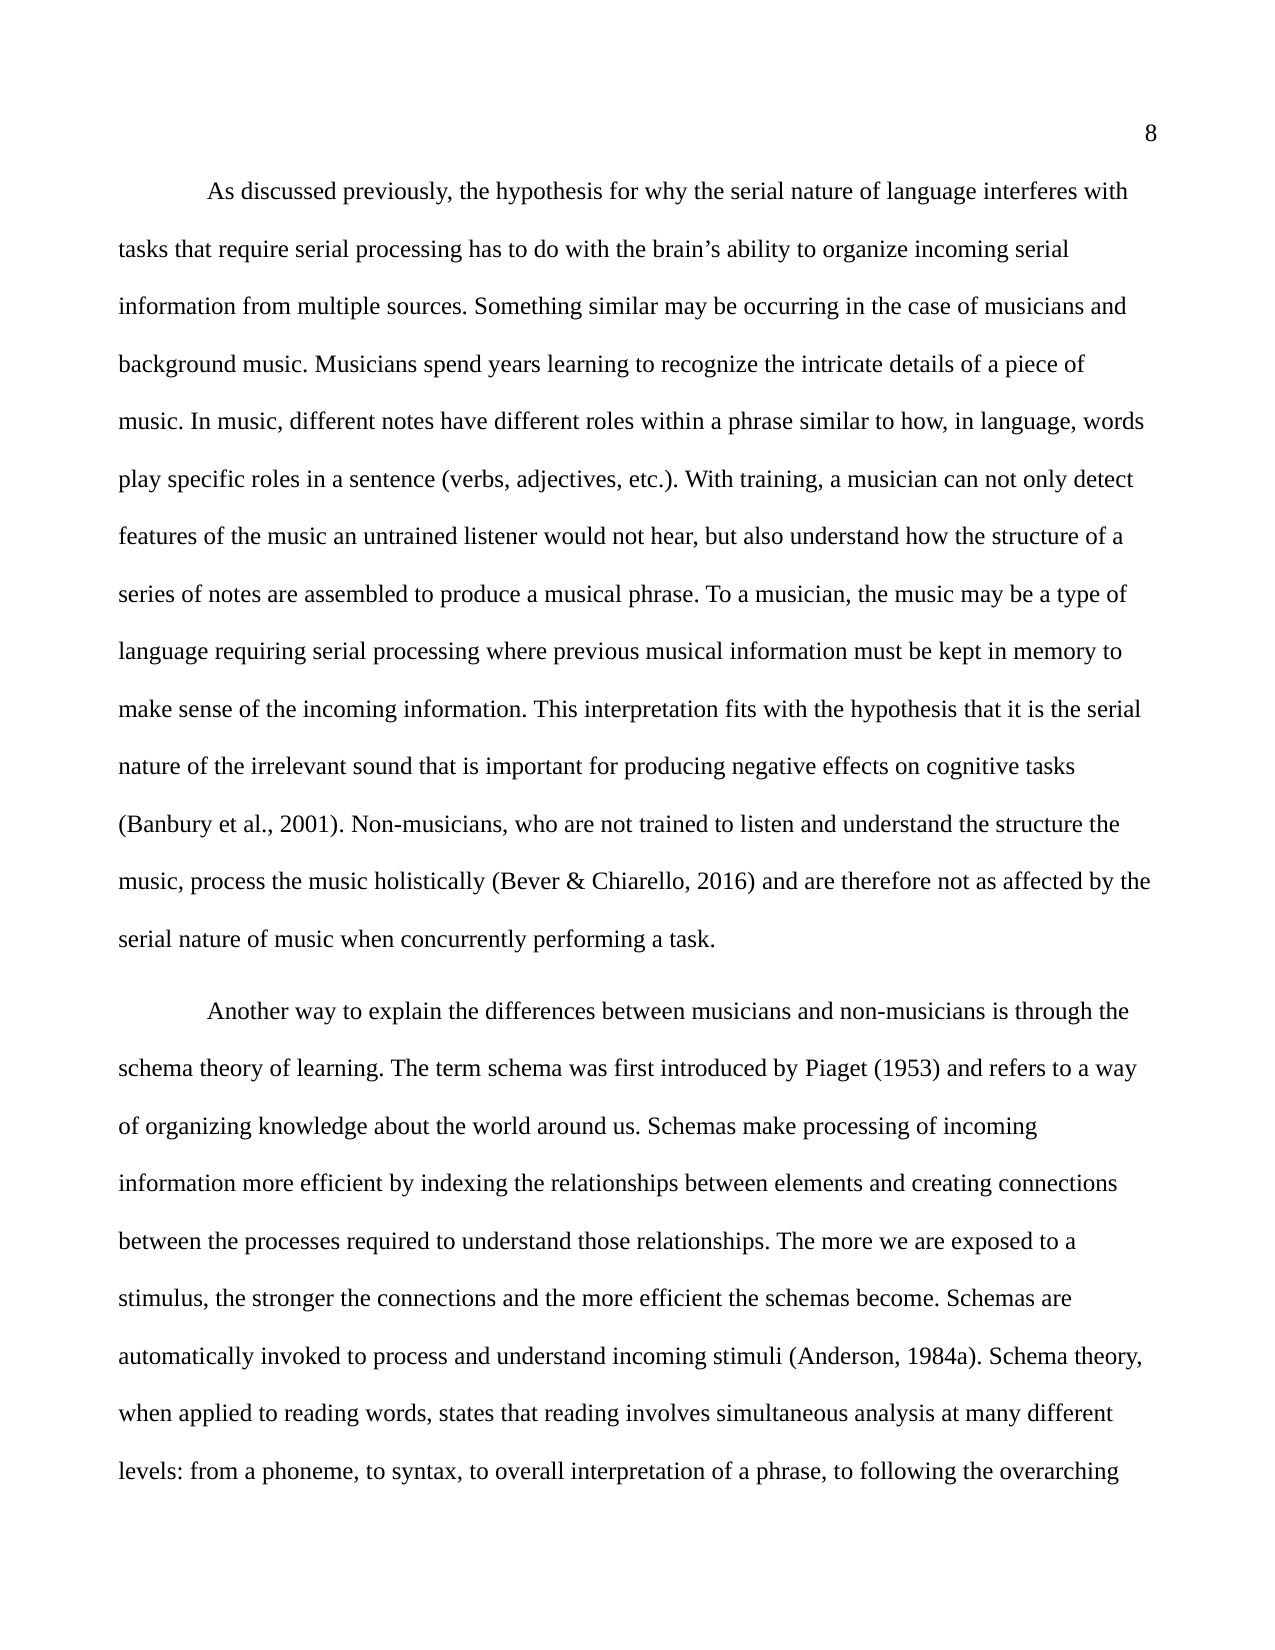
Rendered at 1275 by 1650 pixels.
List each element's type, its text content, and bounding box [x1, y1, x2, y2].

text As discussed previously, the hypothesis for why the serial nature of language interferes with tasks that require serial processing has to do with the brain’s ability to organize incoming serial information from multiple sources. Something similar may be occurring in the case of musicians and background music. Musicians spend years learning to recognize the intricate details of a piece of music. In music, different notes have different roles within a phrase similar to how, in language, words play specific roles in a sentence (verbs, adjectives, etc.). With training, a musician can not only detect features of the music an untrained listener would not hear, but also understand how the structure of a series of notes are assembled to produce a musical phrase. To a musician, the music may be a type of language requiring serial processing where previous musical information must be kept in memory to make sense of the incoming information. This interpretation fits with the hypothesis that it is the serial nature of the irrelevant sound that is important for producing negative effects on cognitive tasks (Banbury et al., 2001)⁠. Non-musicians, who are not trained to listen and understand the structure the music, process the music holistically (Bever & Chiarello, 2016)⁠ and are therefore not as affected by the serial nature of music when concurrently performing a task. [118, 176, 1157, 953]
text Another way to explain the differences between musicians and non-musicians is through the schema theory of learning. The term schema was first introduced by Piaget (1953)⁠ and refers to a way of organizing knowledge about the world around us. Schemas make processing of incoming information more efficient by indexing the relationships between elements and creating connections between the processes required to understand those relationships. The more we are exposed to a stimulus, the stronger the connections and the more efficient the schemas become. Schemas are automatically invoked to process and understand incoming stimuli (Anderson, 1984a)⁠. Schema theory, when applied to reading words, states that reading involves simultaneous analysis at many different levels: from a phoneme, to syntax, to overall interpretation of a phrase, to following the overarching [118, 996, 1157, 1485]
